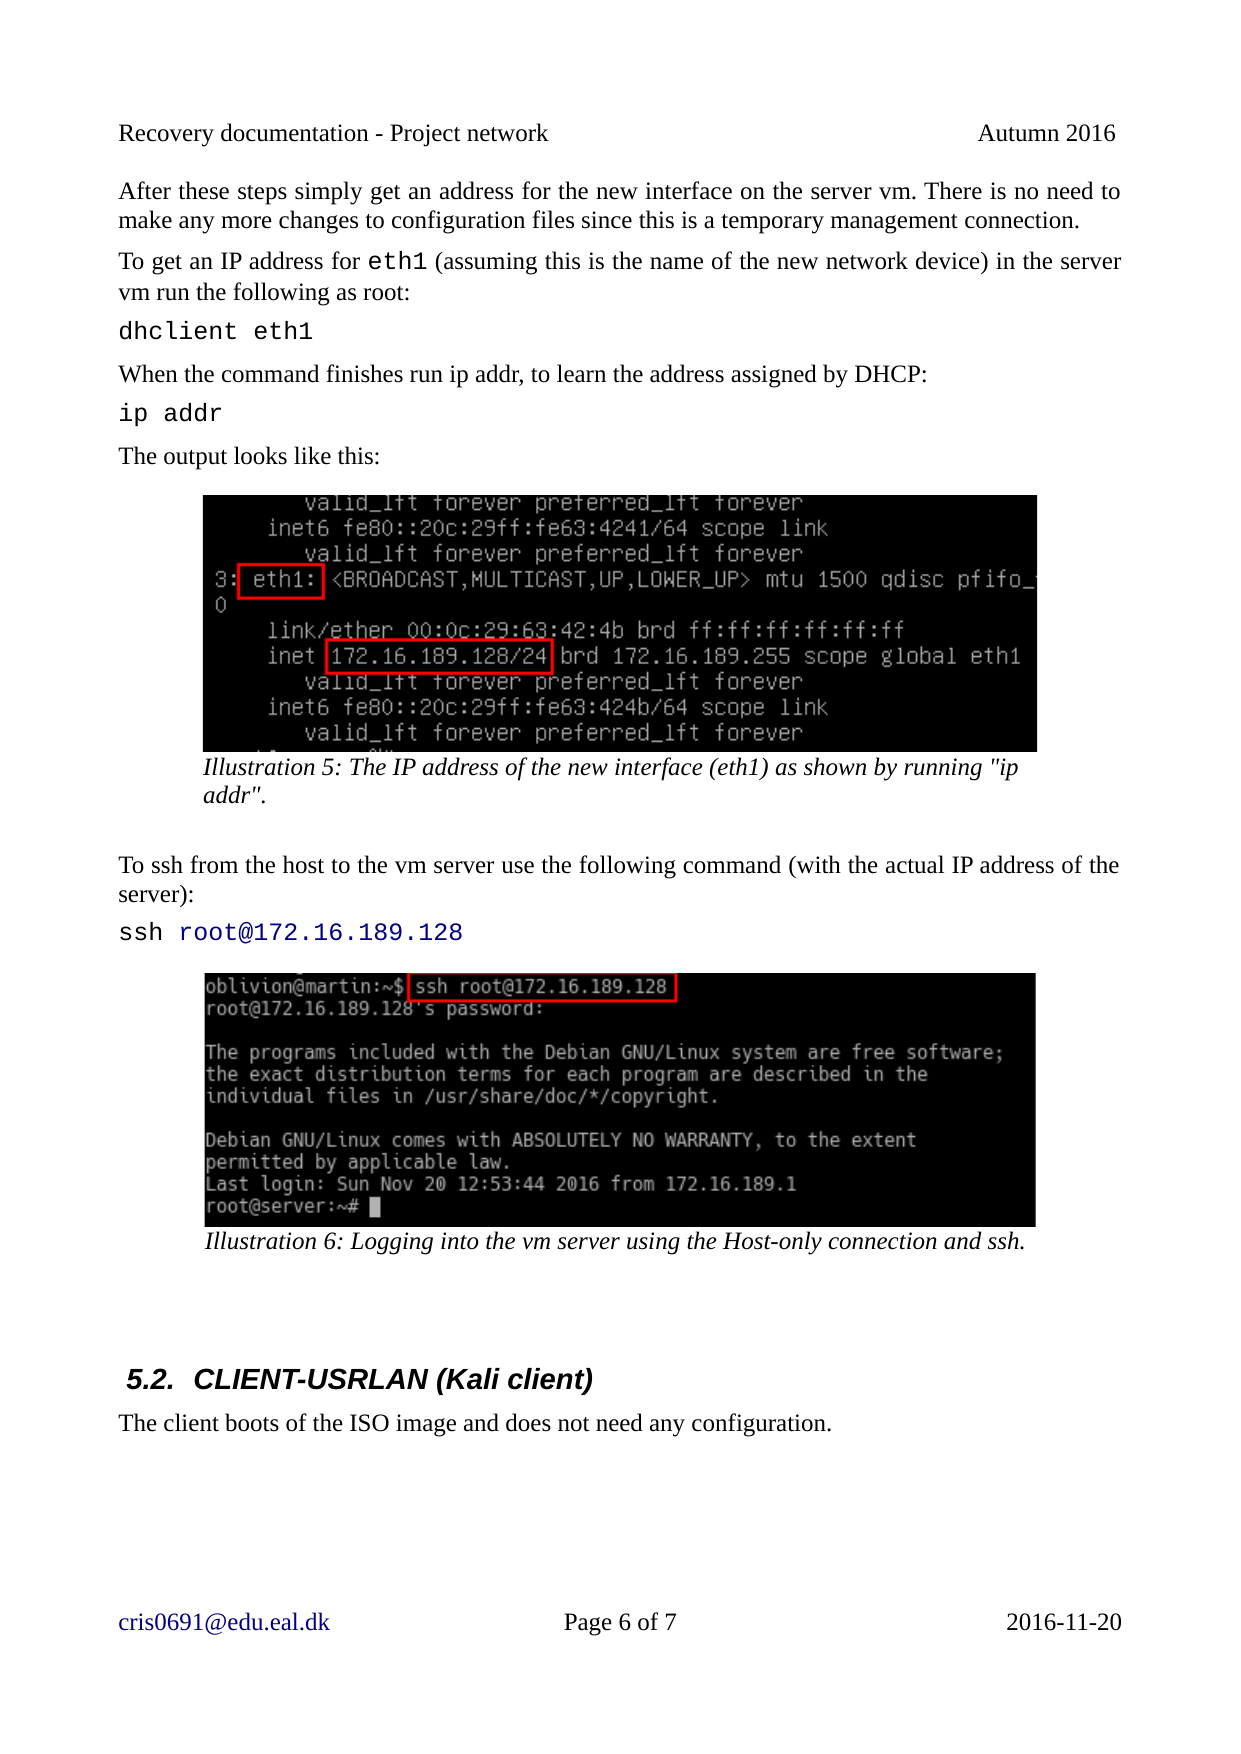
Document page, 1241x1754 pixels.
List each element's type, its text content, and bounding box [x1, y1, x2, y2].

text dhclient eth1 [118, 318, 1122, 347]
text The client boots of the ISO image and does not need any configuration. [118, 1408, 1122, 1437]
text ip addr [118, 401, 1122, 429]
text When the command finishes run ip addr, to learn the address assigned by DHCP: [118, 359, 1122, 388]
subtitle CLIENT-USRLAN (Kali client) [118, 1362, 1122, 1395]
text To ssh from the host to the vm server use the following command (with the actual IP address of the server): [118, 850, 1122, 907]
text After these steps simply get an address for the new interface on the server vm. There is no need to make any more changes to configuration files since this is a temporary management connection. [118, 176, 1122, 234]
picture [204, 973, 1036, 1227]
picture [202, 495, 1038, 752]
text Illustration 5: The IP address of the new interface (eth1) as shown by running "ip addr". [203, 752, 1037, 809]
text The output looks like this: [118, 441, 1122, 470]
text ssh root@172.16.189.128 [118, 920, 1122, 948]
text Illustration 6: Logging into the vm server using the Host-only connection and ssh. [204, 1227, 1036, 1255]
text To get an IP address for eth1 (assuming this is the name of the new network device) in the server vm run the following as root: [118, 246, 1122, 306]
